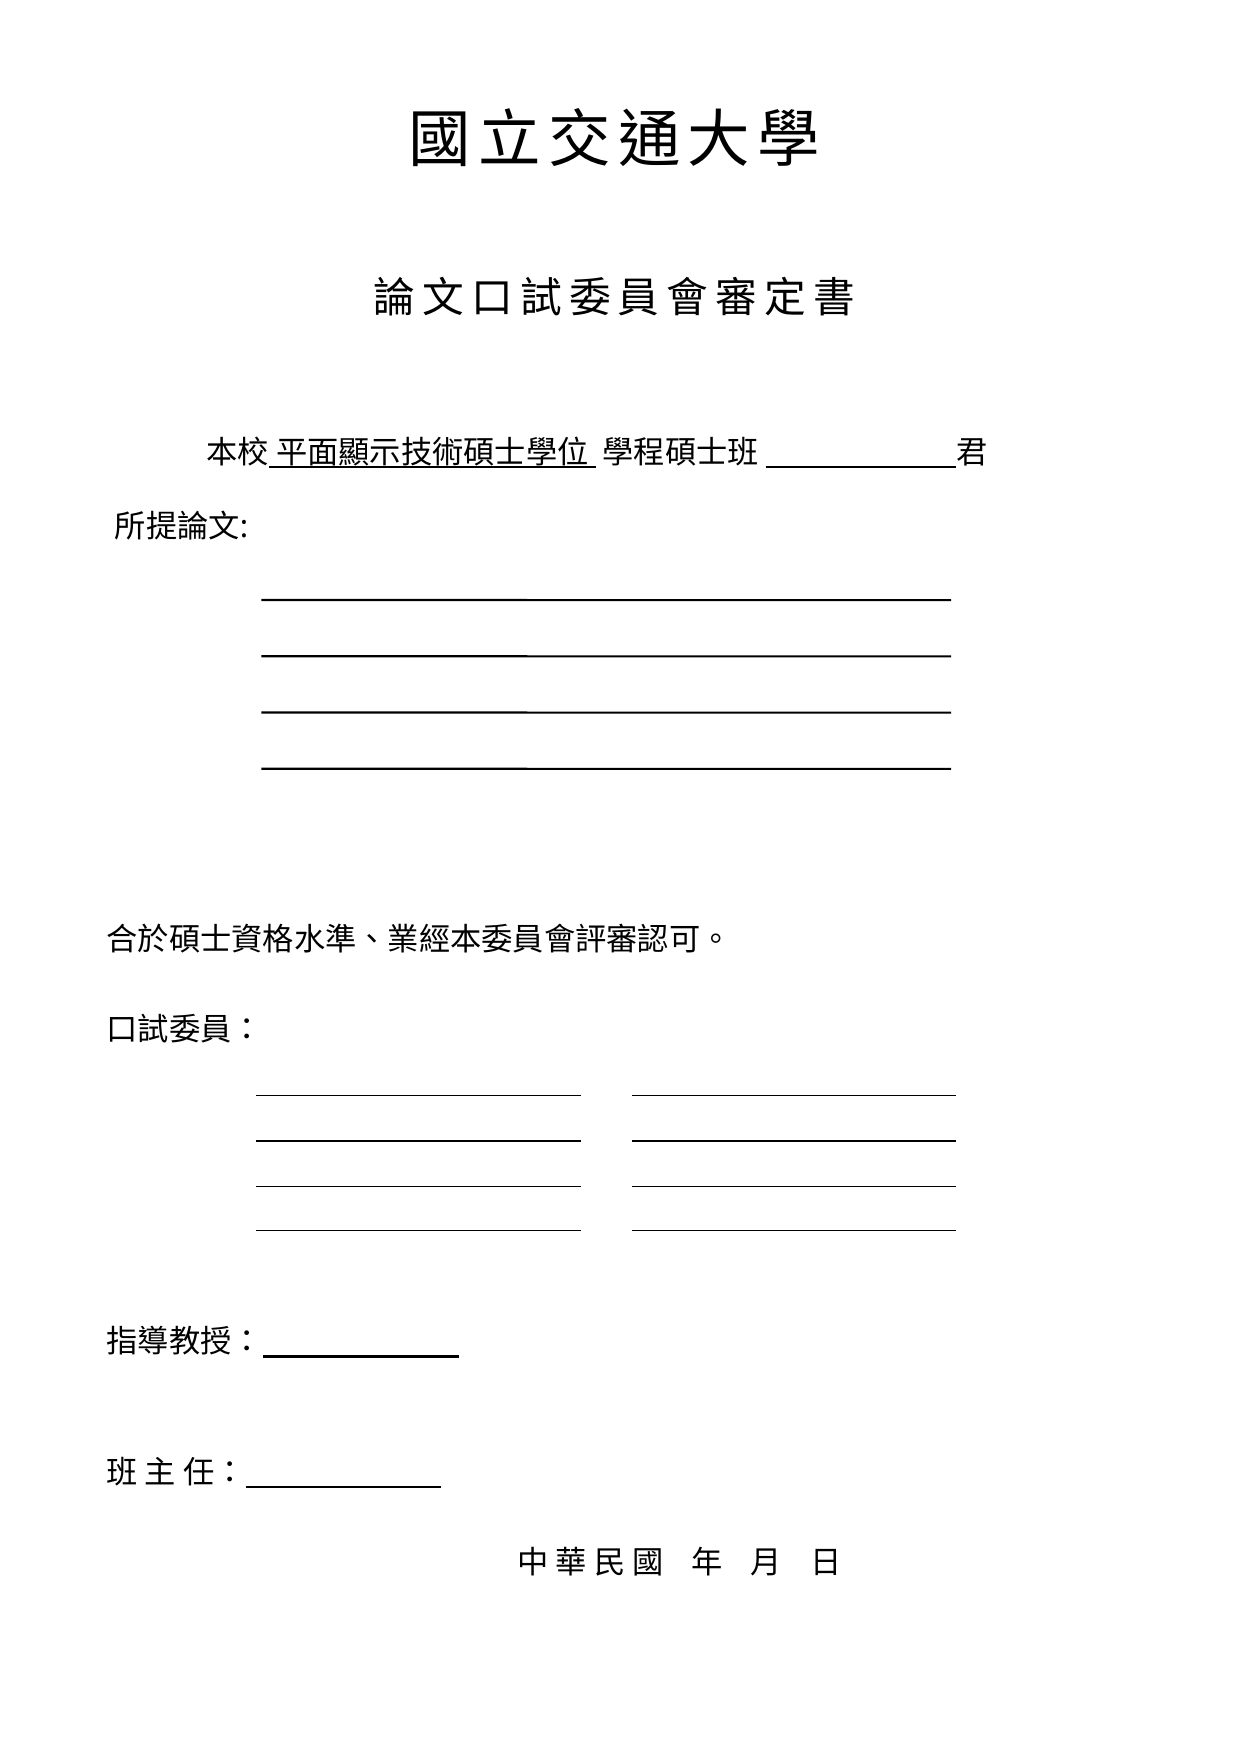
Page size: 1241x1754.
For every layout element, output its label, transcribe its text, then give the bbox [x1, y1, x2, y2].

table_header [581, 1095, 632, 1140]
table_cell [581, 1186, 632, 1230]
table_cell [632, 1187, 956, 1230]
text 所提論文: [106, 501, 1122, 546]
text 論文口試委員會審定書 [106, 264, 1122, 324]
text 口試委員： [106, 1004, 1122, 1049]
text 國立交通大學 [106, 89, 1122, 179]
table_cell [256, 1187, 581, 1230]
table_header [632, 1096, 956, 1140]
table_cell [632, 1142, 956, 1186]
text 中 華 民 國 年 月 日 [106, 1537, 1122, 1583]
table_header [256, 1096, 581, 1140]
text 合於碩士資格水準、業經本委員會評審認可。 [106, 914, 1122, 959]
table_cell [581, 1140, 632, 1186]
table_cell [256, 1142, 581, 1186]
text 本校 平面顯示技術碩士學位 學程碩士班 君 [106, 427, 1122, 501]
text 班 主 任： [106, 1447, 1122, 1492]
text 指導教授： [106, 1317, 1122, 1362]
